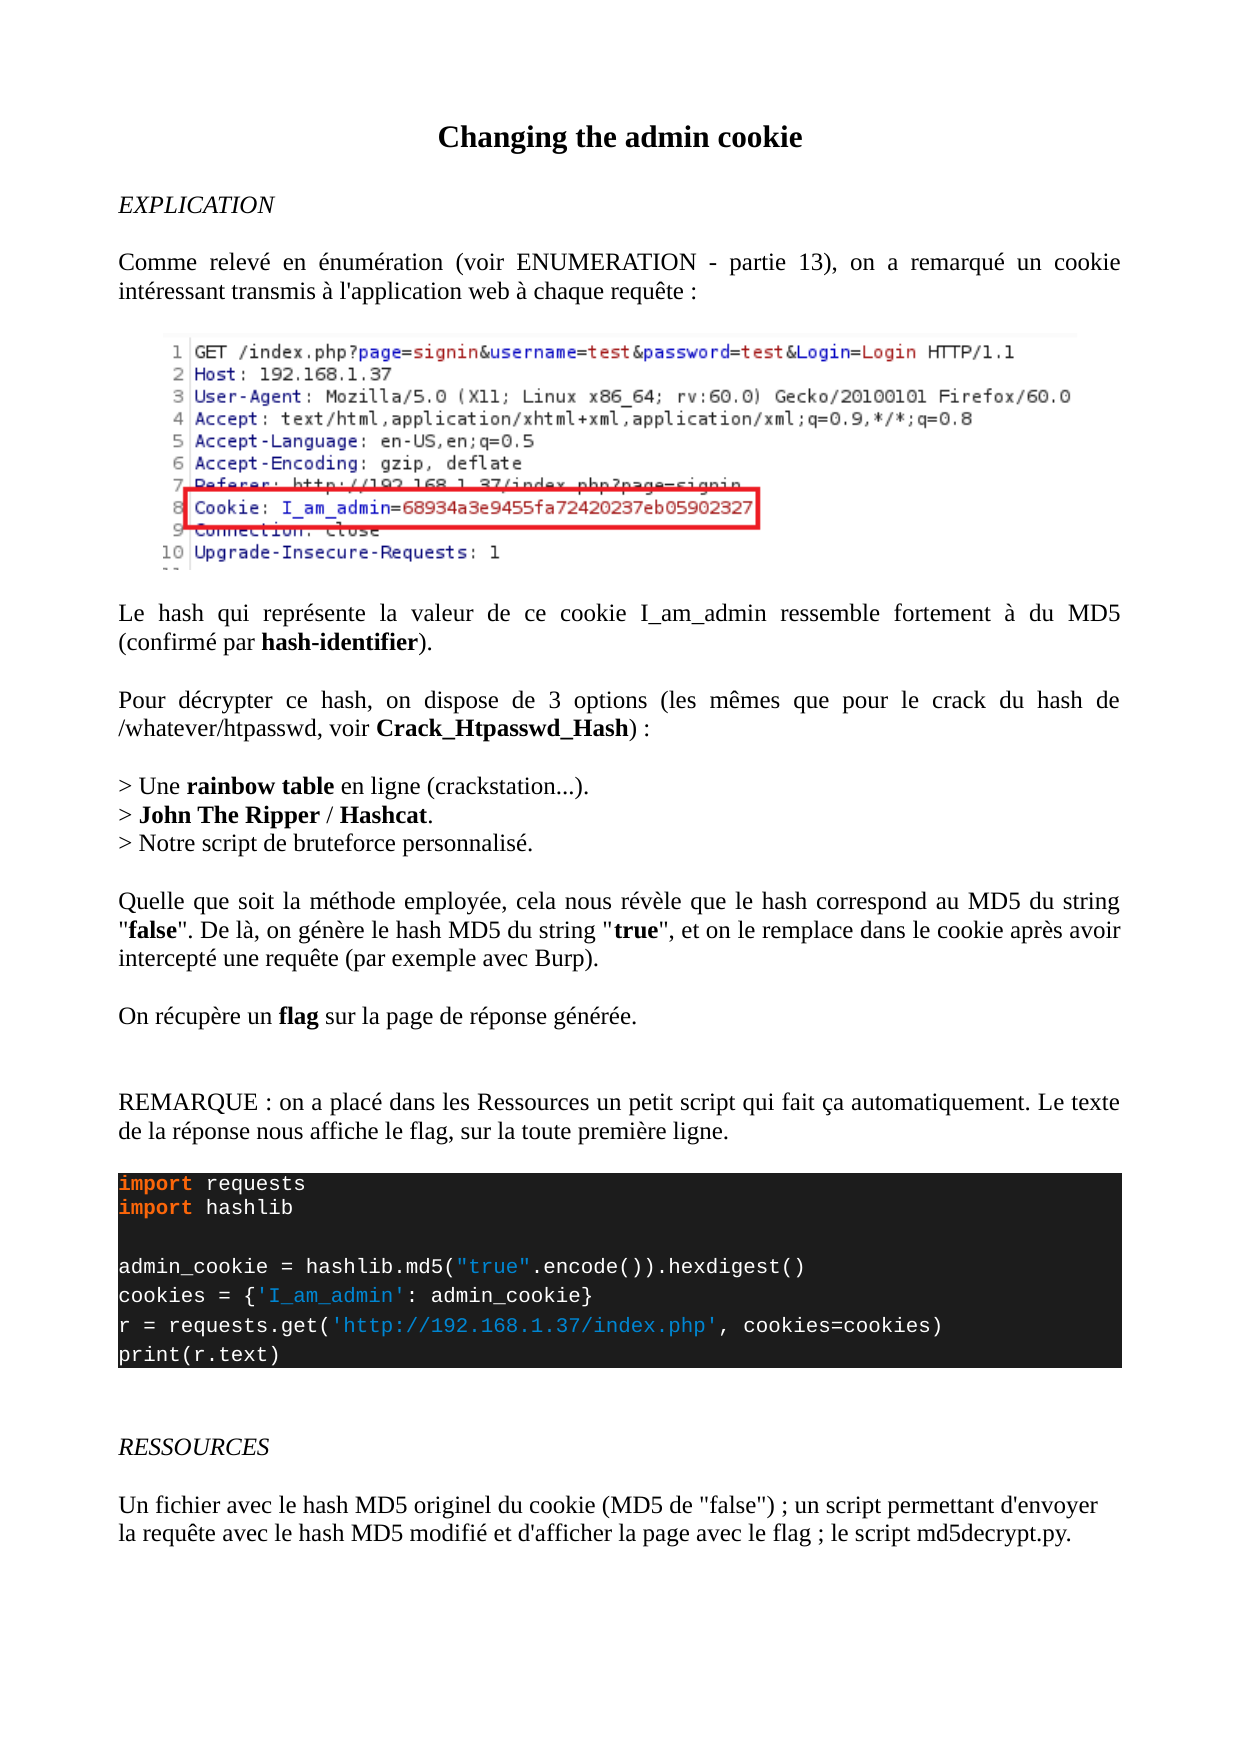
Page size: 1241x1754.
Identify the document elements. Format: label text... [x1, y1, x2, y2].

text REMARQUE : on a placé dans les Ressources un petit script qui fait ça automatiquement. Le texte de la réponse nous affiche le flag, sur la toute première ligne. [118, 1087, 1122, 1145]
text Comme relevé en énumération (voir ENUMERATION - partie 13), on a remarqué un cookie intéressant transmis à l'application web à chaque requête : [118, 247, 1122, 305]
text EXPLICATION [118, 190, 1122, 219]
text On récupère un flag sur la page de réponse générée. [118, 1001, 1122, 1030]
text Quelle que soit la méthode employée, cela nous révèle que le hash correspond au MD5 du string "false". De là, on génère le hash MD5 du string "true", et on le remplace dans le cookie après avoir intercepté une requête (par exemple avec Burp). [118, 886, 1122, 972]
text import hashlib [118, 1197, 1122, 1221]
text admin_cookie = hashlib.md5("true".encode()).hexdigest() [118, 1256, 1122, 1280]
text > Notre script de bruteforce personnalisé. [118, 828, 1122, 857]
text Un fichier avec le hash MD5 originel du cookie (MD5 de "false") ; un script permettant d'envoyer la requête avec le hash MD5 modifié et d'afficher la page avec le flag ; le script md5decrypt.py. [118, 1490, 1122, 1547]
text Le hash qui représente la valeur de ce cookie I_am_admin ressemble fortement à du MD5 (confirmé par hash-identifier). [118, 598, 1122, 656]
text Pour décrypter ce hash, on dispose de 3 options (les mêmes que pour le crack du hash de /whatever/htpasswd, voir Crack_Htpasswd_Hash) : [118, 685, 1122, 742]
text Changing the admin cookie [118, 118, 1122, 154]
text print(r.text) [118, 1344, 1122, 1368]
text r = requests.get('http://192.168.1.37/index.php', cookies=cookies) [118, 1315, 1122, 1339]
text RESSOURCES [118, 1432, 1122, 1461]
text cookies = {'I_am_admin': admin_cookie} [118, 1286, 1122, 1309]
text > Une rainbow table en ligne (crackstation...). [118, 771, 1122, 800]
text import requests [118, 1173, 1122, 1197]
text > John The Ripper / Hashcat. [118, 800, 1122, 828]
